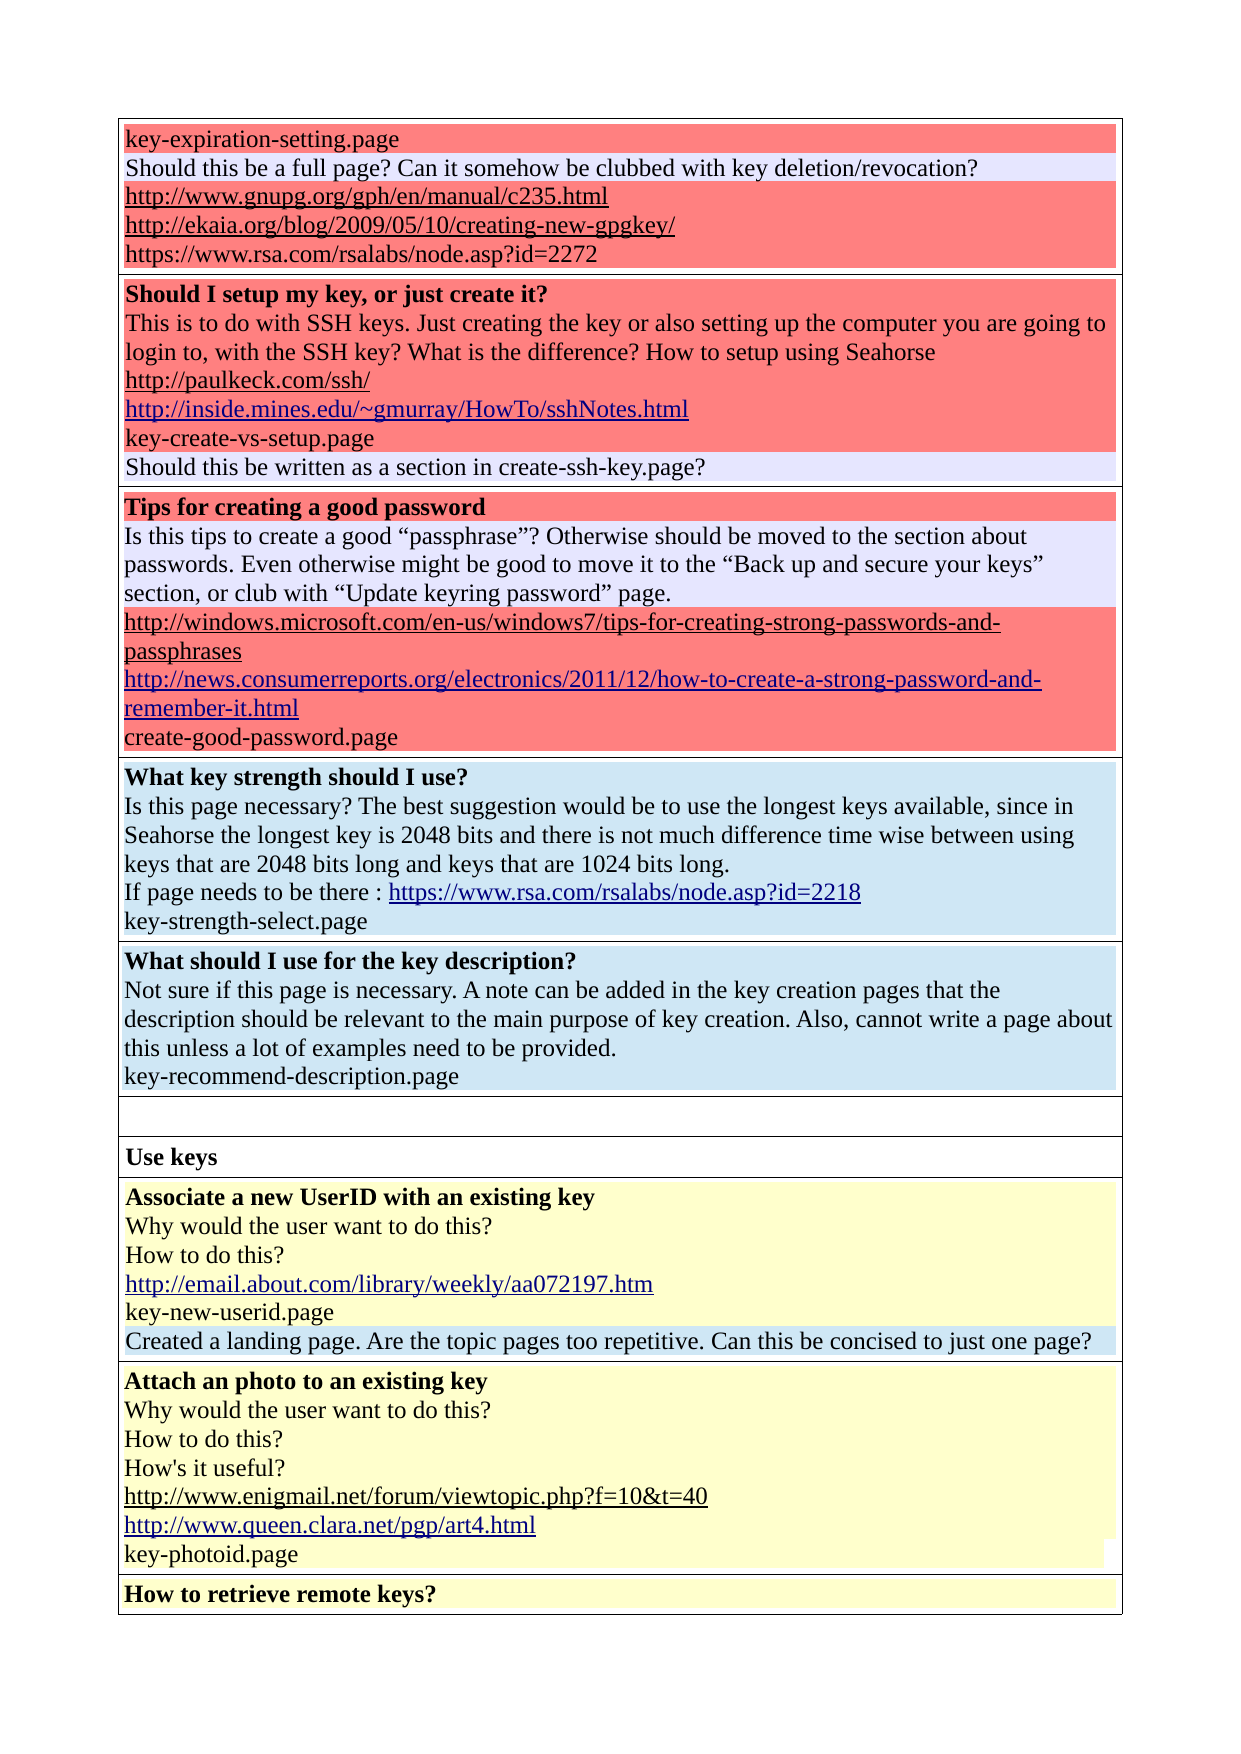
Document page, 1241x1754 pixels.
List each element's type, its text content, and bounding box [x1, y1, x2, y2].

table_cell What key strength should I use? Is this page necessary? The best suggestion would be to use the longest keys available, since in Seahorse the longest key is 2048 bits and there is not much difference time wise between using keys that are 2048 bits long and keys that are 1024 bits long. If page needs to be there : https://www.rsa.com/rsalabs/node.asp?id=2218 key-strength-select.page [119, 758, 1122, 941]
table_cell Should I setup my key, or just create it? This is to do with SSH keys. Just creating the key or also setting up the computer you are going to login to, with the SSH key? What is the difference? How to setup using Seahorse http://paulkeck.com/ssh/ http://inside.mines.edu/~gmurray/HowTo/sshNotes.html key-create-vs-setup.page Should this be written as a section in create-ssh-key.page? [119, 275, 1122, 486]
table_cell What should I use for the key description? Not sure if this page is necessary. A note can be added in the key creation pages that the description should be relevant to the main purpose of key creation. Also, cannot write a page about this unless a lot of examples need to be provided. key-recommend-description.page [119, 942, 1122, 1096]
table_cell How to retrieve remote keys? [119, 1575, 1122, 1614]
table_cell Use keys [119, 1137, 1122, 1177]
table_cell Associate a new UserID with an existing key Why would the user want to do this? How to do this? http://email.about.com/library/weekly/aa072197.htm key-new-userid.page Created a landing page. Are the topic pages too repetitive. Can this be concised to just one page? [119, 1178, 1122, 1361]
table_cell [119, 1097, 1122, 1136]
table_cell Tips for creating a good password Is this tips to create a good “passphrase”? Otherwise should be moved to the section about passwords. Even otherwise might be good to move it to the “Back up and secure your keys” section, or club with “Update keyring password” page. http://windows.microsoft.com/en-us/windows7/tips-for-creating-strong-passwords-and-passphrases http://news.consumerreports.org/electronics/2011/12/how-to-create-a-strong-password-and-remember-it.html create-good-password.page [119, 487, 1122, 757]
table_cell Attach an photo to an existing key Why would the user want to do this? How to do this? How's it useful? http://www.enigmail.net/forum/viewtopic.php?f=10&t=40 http://www.queen.clara.net/pgp/art4.html key-photoid.page [119, 1362, 1122, 1573]
table_cell key-expiration-setting.page Should this be a full page? Can it somehow be clubbed with key deletion/revocation? http://www.gnupg.org/gph/en/manual/c235.html http://ekaia.org/blog/2009/05/10/creating-new-gpgkey/ https://www.rsa.com/rsalabs/node.asp?id=2272 [119, 119, 1122, 273]
